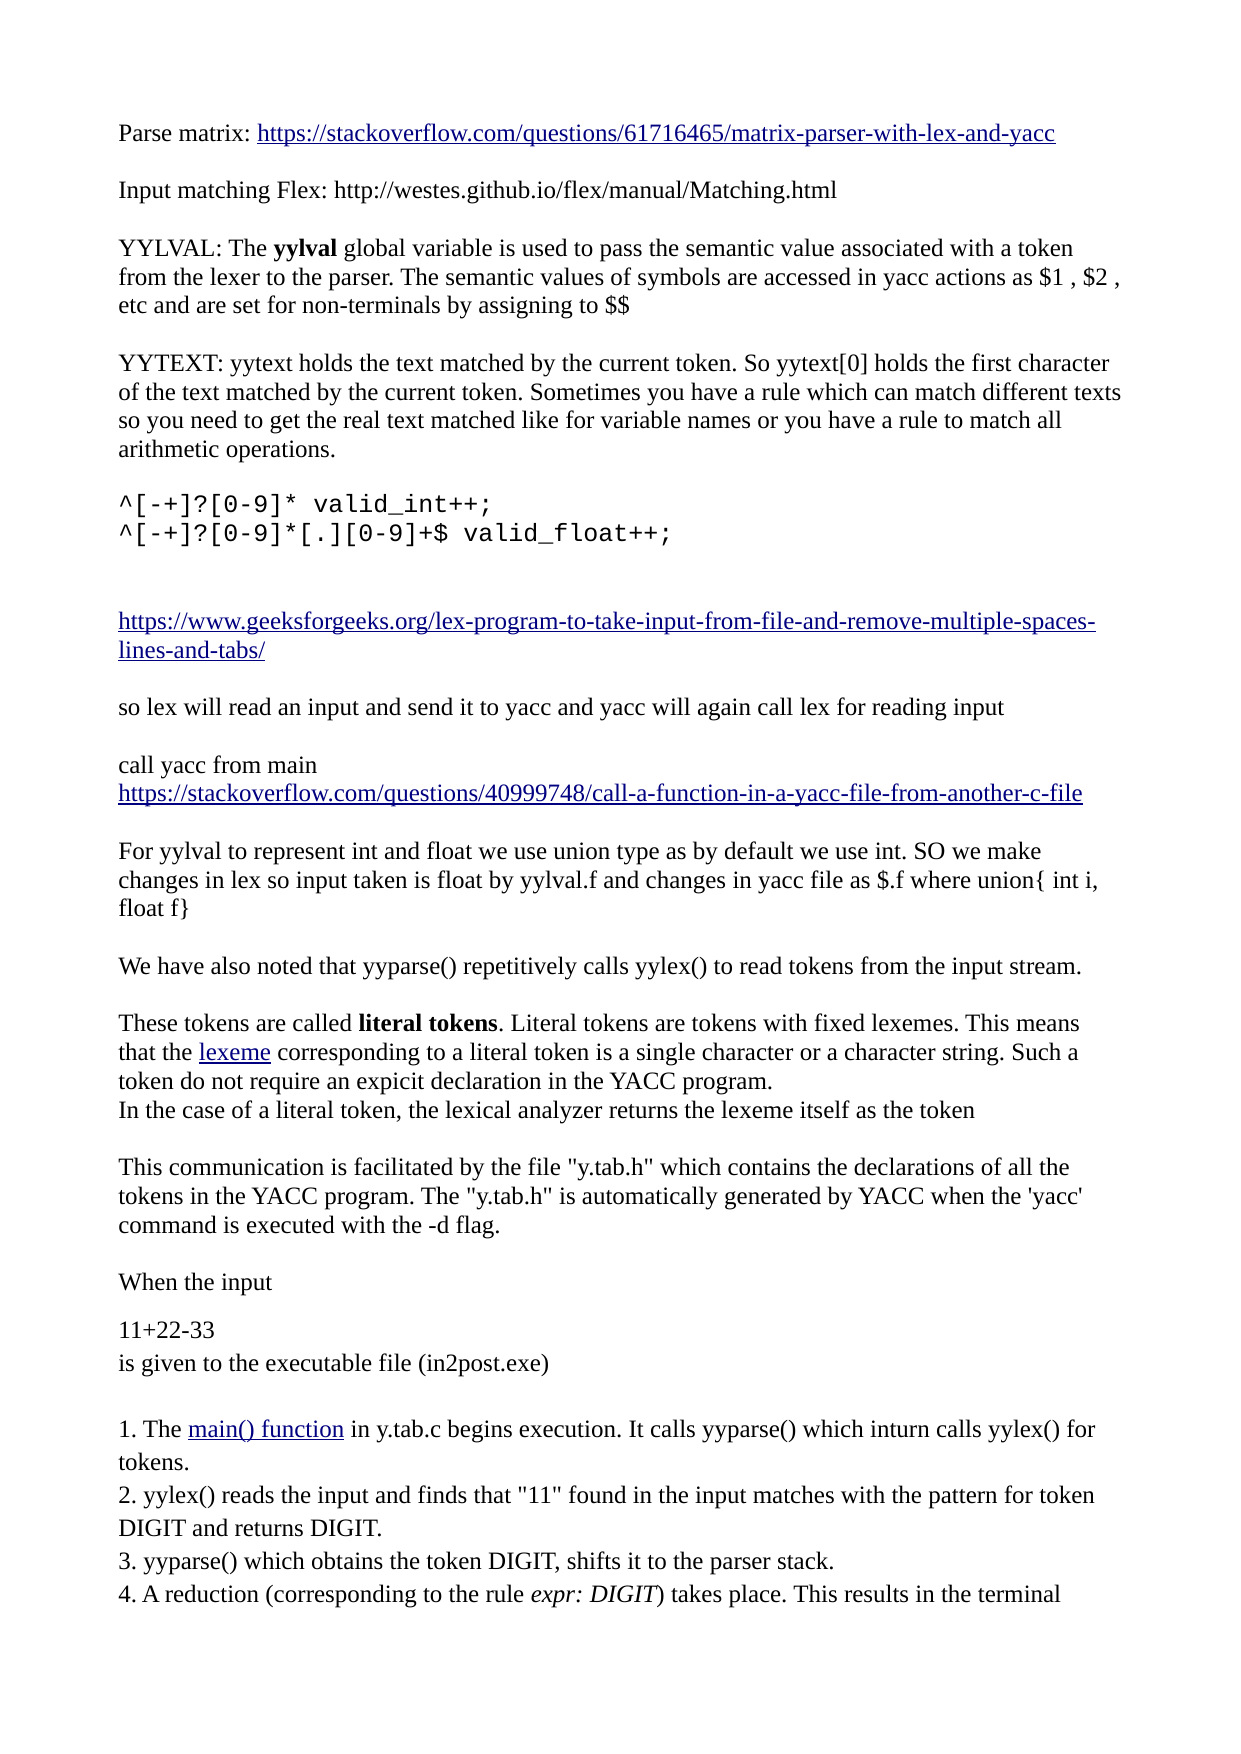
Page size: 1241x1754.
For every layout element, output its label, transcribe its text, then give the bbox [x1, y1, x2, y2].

text https://stackoverflow.com/questions/40999748/call-a-function-in-a-yacc-file-from-another-c-file [118, 778, 1122, 807]
text so lex will read an input and send it to yacc and yacc will again call lex for reading input [118, 692, 1122, 721]
text ^[-+]?[0-9]*[.][0-9]+$ valid_float++; [118, 520, 1122, 548]
text YYTEXT: yytext holds the text matched by the current token. So yytext[0] holds the first character of the text matched by the current token. Sometimes you have a rule which can match different texts so you need to get the real text matched like for variable names or you have a rule to match all arithmetic operations. [118, 348, 1122, 463]
text https://www.geeksforgeeks.org/lex-program-to-take-input-from-file-and-remove-multiple-spaces-lines-and-tabs/ [118, 606, 1122, 663]
text ^[-+]?[0-9]* valid_int++; [118, 492, 1122, 520]
text We have also noted that yyparse() repetitively calls yylex() to read tokens from the input stream. [118, 951, 1122, 980]
text Input matching Flex: http://westes.github.io/flex/manual/Matching.html [118, 176, 1122, 204]
text is given to the executable file (in2post.exe) 1. The main() function in y.tab.c begins execution. It calls yyparse() which inturn calls yylex() for tokens. 2. yylex() reads the input and finds that "11" found in the input matches with the pattern for token DIGIT and returns DIGIT. 3. yyparse() which obtains the token DIGIT, shifts it to the parser stack. 4. A reduction (corresponding to the rule expr: DIGIT) takes place. This results in the terminal [118, 1348, 1122, 1608]
text These tokens are called literal tokens. Literal tokens are tokens with fixed lexemes. This means that the lexeme corresponding to a literal token is a single character or a character string. Such a token do not require an expicit declaration in the YACC program. [118, 1008, 1122, 1095]
text 11+22-33 [118, 1315, 1122, 1344]
text In the case of a literal token, the lexical analyzer returns the lexeme itself as the token [118, 1095, 1122, 1123]
text YYLVAL: The yylval global variable is used to pass the semantic value associated with a token from the lexer to the parser. The semantic values of symbols are accessed in yacc actions as $1 , $2 , etc and are set for non-terminals by assigning to $$ [118, 233, 1122, 319]
text For yylval to represent int and float we use union type as by default we use int. SO we make changes in lex so input taken is float by yylval.f and changes in yacc file as $.f where union{ int i, float f} [118, 836, 1122, 922]
text This communication is facilitated by the file "y.tab.h" which contains the declarations of all the tokens in the YACC program. The "y.tab.h" is automatically generated by YACC when the 'yacc' command is executed with the -d flag. [118, 1152, 1122, 1238]
text When the input [118, 1267, 1122, 1296]
text Parse matrix: https://stackoverflow.com/questions/61716465/matrix-parser-with-lex-and-yacc [118, 118, 1122, 147]
text call yacc from main [118, 750, 1122, 778]
